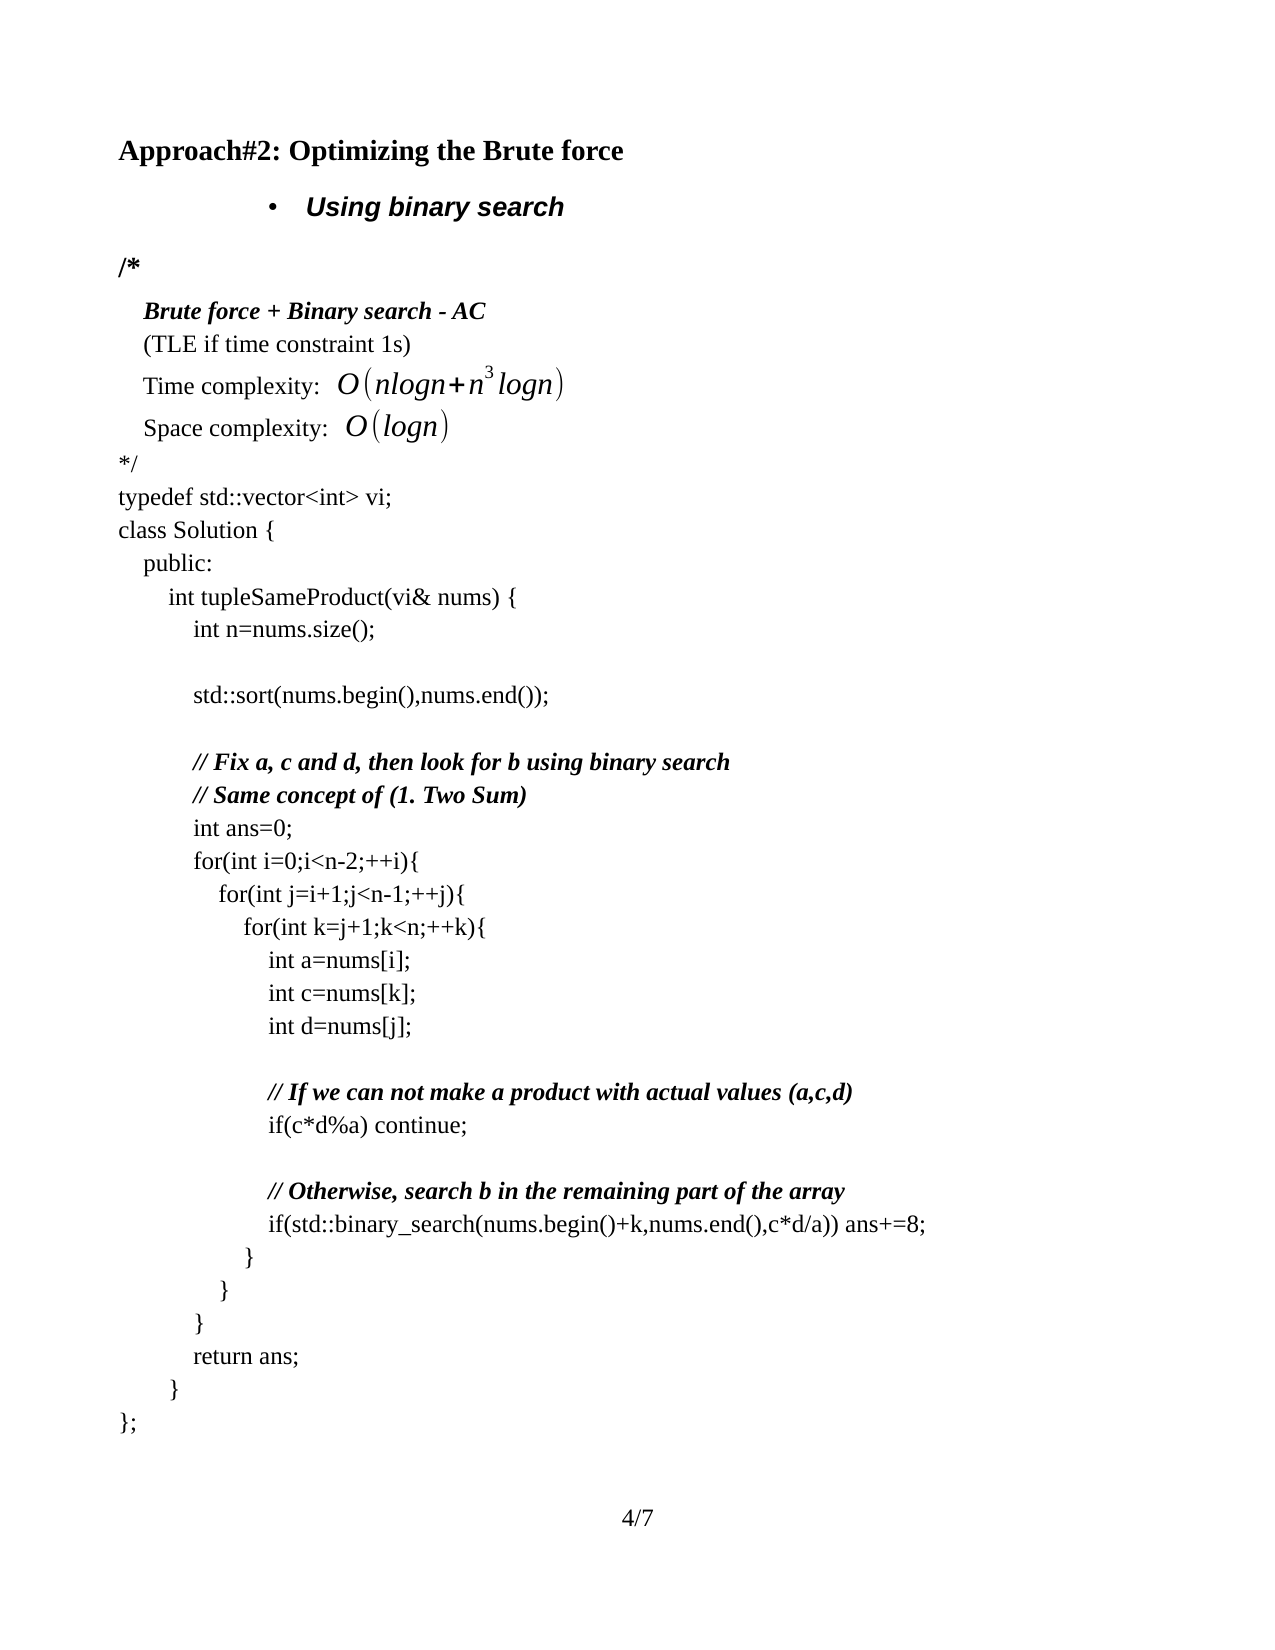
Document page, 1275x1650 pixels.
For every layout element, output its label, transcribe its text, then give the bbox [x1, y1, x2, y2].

text Time complexity: [118, 362, 1157, 403]
text } [118, 1275, 1157, 1304]
text (TLE if time constraint 1s) [118, 329, 1157, 357]
text }; [118, 1407, 1157, 1436]
text typedef std::vector<int> vi; [118, 482, 1157, 511]
text int ans=0; [118, 813, 1157, 841]
text int c=nums[k]; [118, 978, 1157, 1007]
subtitle Using binary search [268, 191, 1157, 223]
text int d=nums[j]; [118, 1011, 1157, 1039]
text return ans; [118, 1341, 1157, 1370]
subtitle /* [118, 250, 1157, 283]
text int a=nums[i]; [118, 945, 1157, 973]
subtitle Approach#2: Optimizing the Brute force [118, 133, 1157, 166]
text // If we can not make a product with actual values (a,c,d) [118, 1077, 1157, 1106]
text // Same concept of (1. Two Sum) [118, 780, 1157, 808]
text for(int j=i+1;j<n-1;++j){ [118, 879, 1157, 907]
text } [118, 1308, 1157, 1337]
text if(c*d%a) continue; [118, 1110, 1157, 1139]
text */ [118, 449, 1157, 478]
text // Fix a, c and d, then look for b using binary search [118, 747, 1157, 775]
text Space complexity: [118, 407, 1157, 445]
text int tupleSameProduct(vi& nums) { [118, 582, 1157, 610]
text std::sort(nums.begin(),nums.end()); [118, 681, 1157, 709]
text class Solution { [118, 516, 1157, 544]
text public: [118, 548, 1157, 577]
text if(std::binary_search(nums.begin()+k,nums.end(),c*d/a)) ans+=8; [118, 1209, 1157, 1238]
text for(int k=j+1;k<n;++k){ [118, 912, 1157, 941]
text } [118, 1242, 1157, 1271]
text Brute force + Binary search - AC [118, 296, 1157, 324]
text } [118, 1374, 1157, 1403]
text int n=nums.size(); [118, 614, 1157, 643]
text // Otherwise, search b in the remaining part of the array [118, 1176, 1157, 1205]
text for(int i=0;i<n-2;++i){ [118, 846, 1157, 874]
